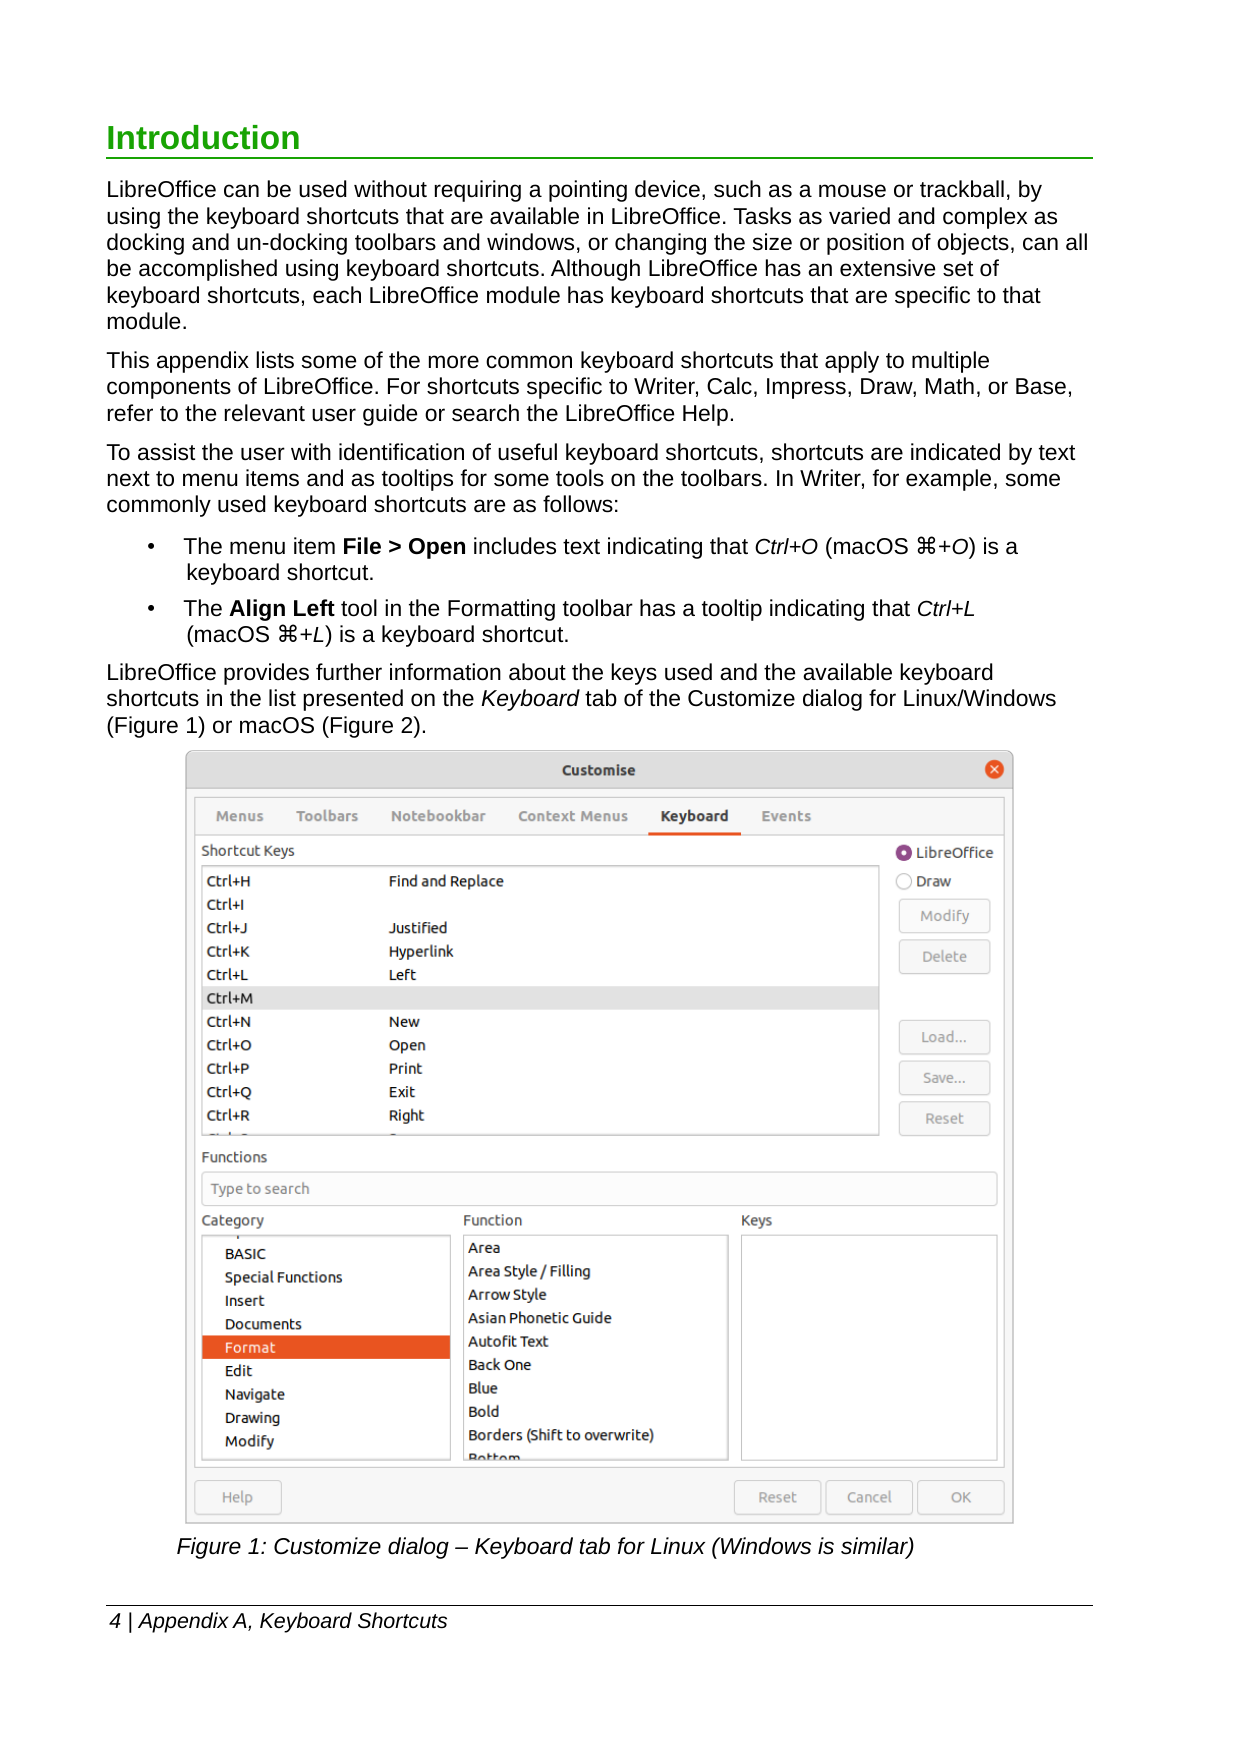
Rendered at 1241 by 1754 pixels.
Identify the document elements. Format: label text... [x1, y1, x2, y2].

text To assist the user with identification of useful keyboard shortcuts, shortcuts are indicated by text next to menu items and as tooltips for some tools on the toolbars. In Writer, for example, some commonly used keyboard shortcuts are as follows: [106, 438, 1093, 518]
subtitle Introduction [106, 118, 1093, 157]
picture [176, 750, 1023, 1533]
text Figure 1: Customize dialog – Keyboard tab for Linux (Windows is similar) [176, 1533, 1023, 1559]
text LibreOffice can be used without requiring a pointing device, such as a mouse or trackball, by using the keyboard shortcuts that are available in LibreOffice. Tasks as varied and complex as docking and un-docking toolbars and windows, or changing the size or position of objects, can all be accomplished using keyboard shortcuts. Although LibreOffice has an extensive set of keyboard shortcuts, each LibreOffice module has keyboard shortcuts that are specific to that module. [106, 176, 1093, 334]
list The menu item File > Open includes text indicating that Ctrl+O (macOS ⌘+O) is a keyboard shortcut. [144, 530, 1093, 586]
list The Align Left tool in the Formatting toolbar has a tooltip indicating that Ctrl+L (macOS ⌘+L) is a keyboard shortcut. [144, 592, 1093, 650]
text This appendix lists some of the more common keyboard shortcuts that apply to multiple components of LibreOffice. For shortcuts specific to Writer, Calc, Impress, Draw, Math, or Base, refer to the relevant user guide or search the LibreOffice Help. [106, 347, 1093, 426]
text LibreOffice provides further information about the keys used and the available keyboard shortcuts in the list presented on the Keyboard tab of the Customize dialog for Linux/Windows (Figure 1) or macOS (Figure 2). [106, 659, 1093, 738]
